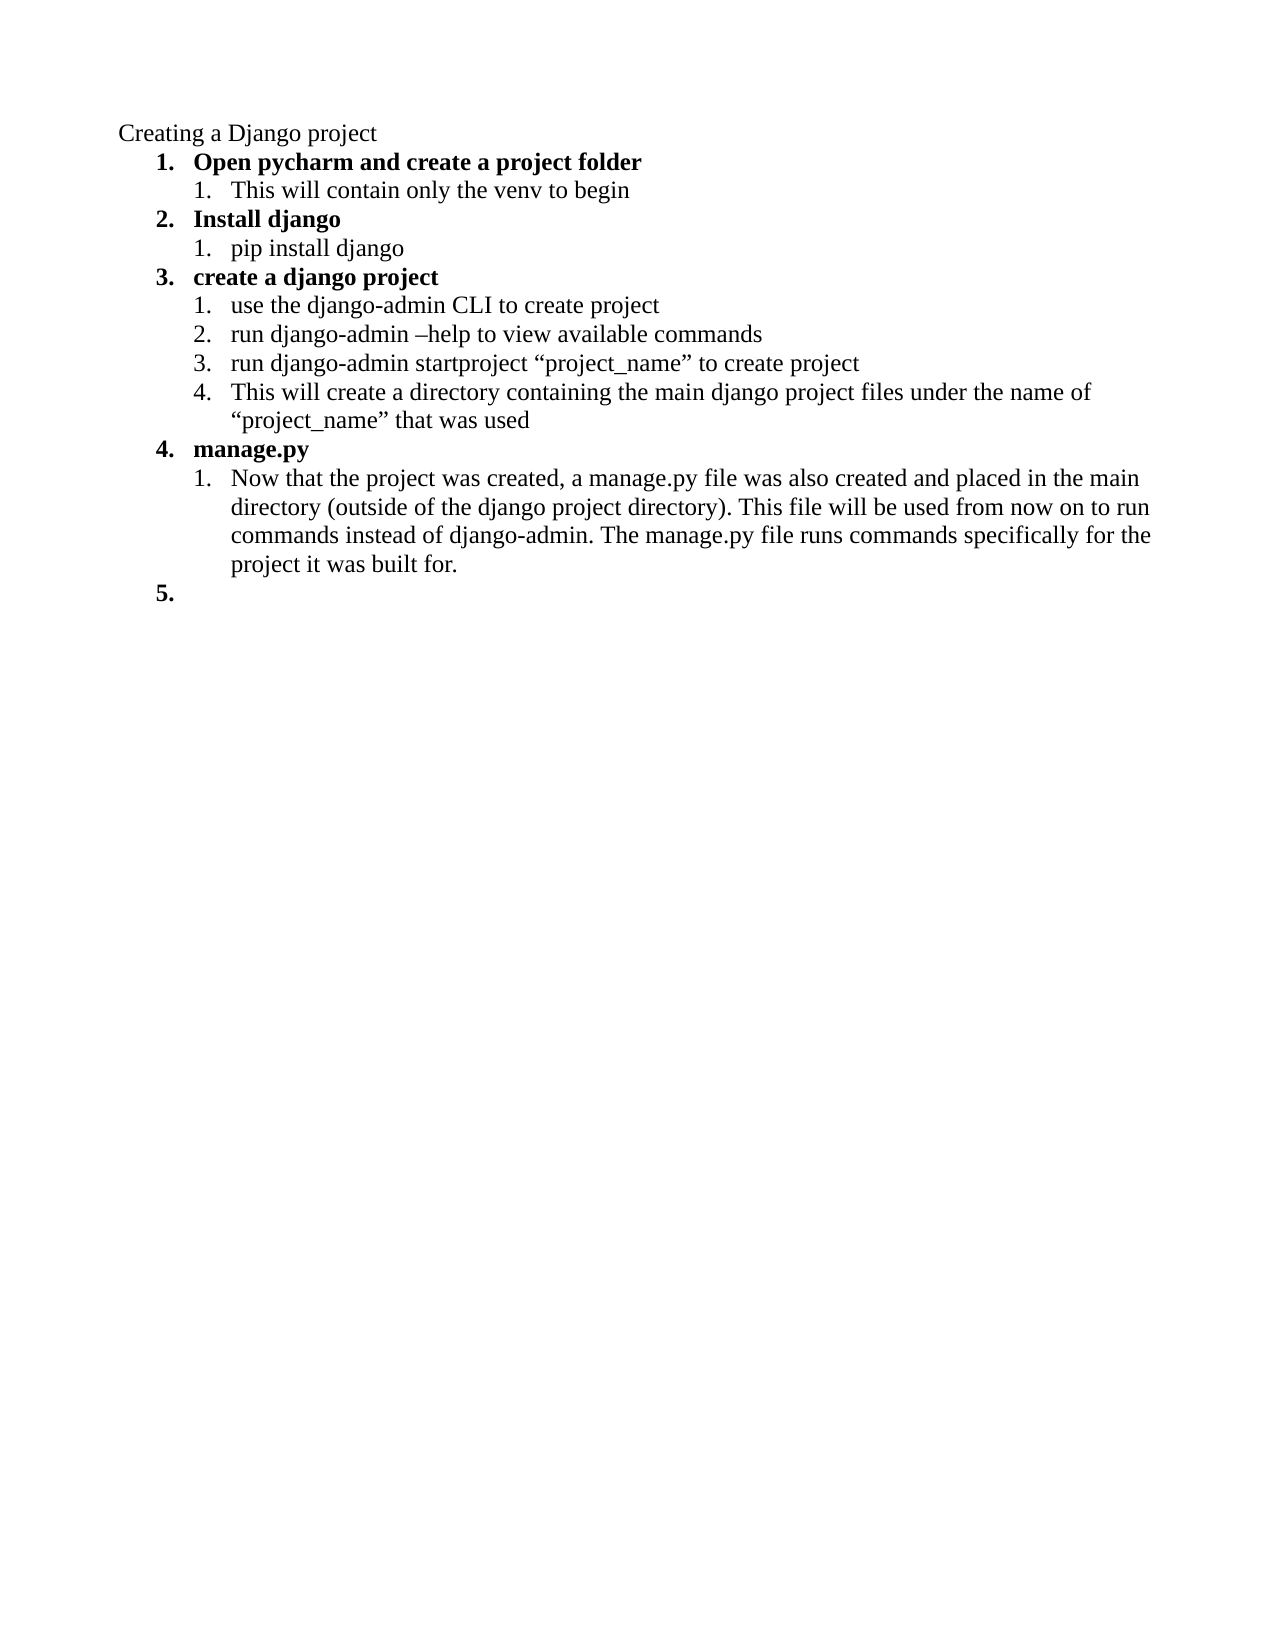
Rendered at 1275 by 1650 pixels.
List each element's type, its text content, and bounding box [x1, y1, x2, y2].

list This will create a directory containing the main django project files under the name of “project_name” that was used [193, 377, 1157, 434]
list manage.py [156, 434, 1157, 463]
list Now that the project was created, a manage.py file was also created and placed in the main directory (outside of the django project directory). This file will be used from now on to run commands instead of django-admin. The manage.py file runs commands specifically for the project it was built for. [193, 463, 1157, 578]
text Creating a Django project [118, 118, 1157, 147]
list Open pycharm and create a project folder [156, 147, 1157, 176]
list This will contain only the venv to begin [193, 176, 1157, 204]
list Install django [156, 204, 1157, 233]
list use the django-admin CLI to create project [193, 291, 1157, 319]
list pip install django [193, 233, 1157, 262]
list run django-admin startproject “project_name” to create project [193, 348, 1157, 377]
list run django-admin –help to view available commands [193, 319, 1157, 348]
list create a django project [156, 262, 1157, 291]
